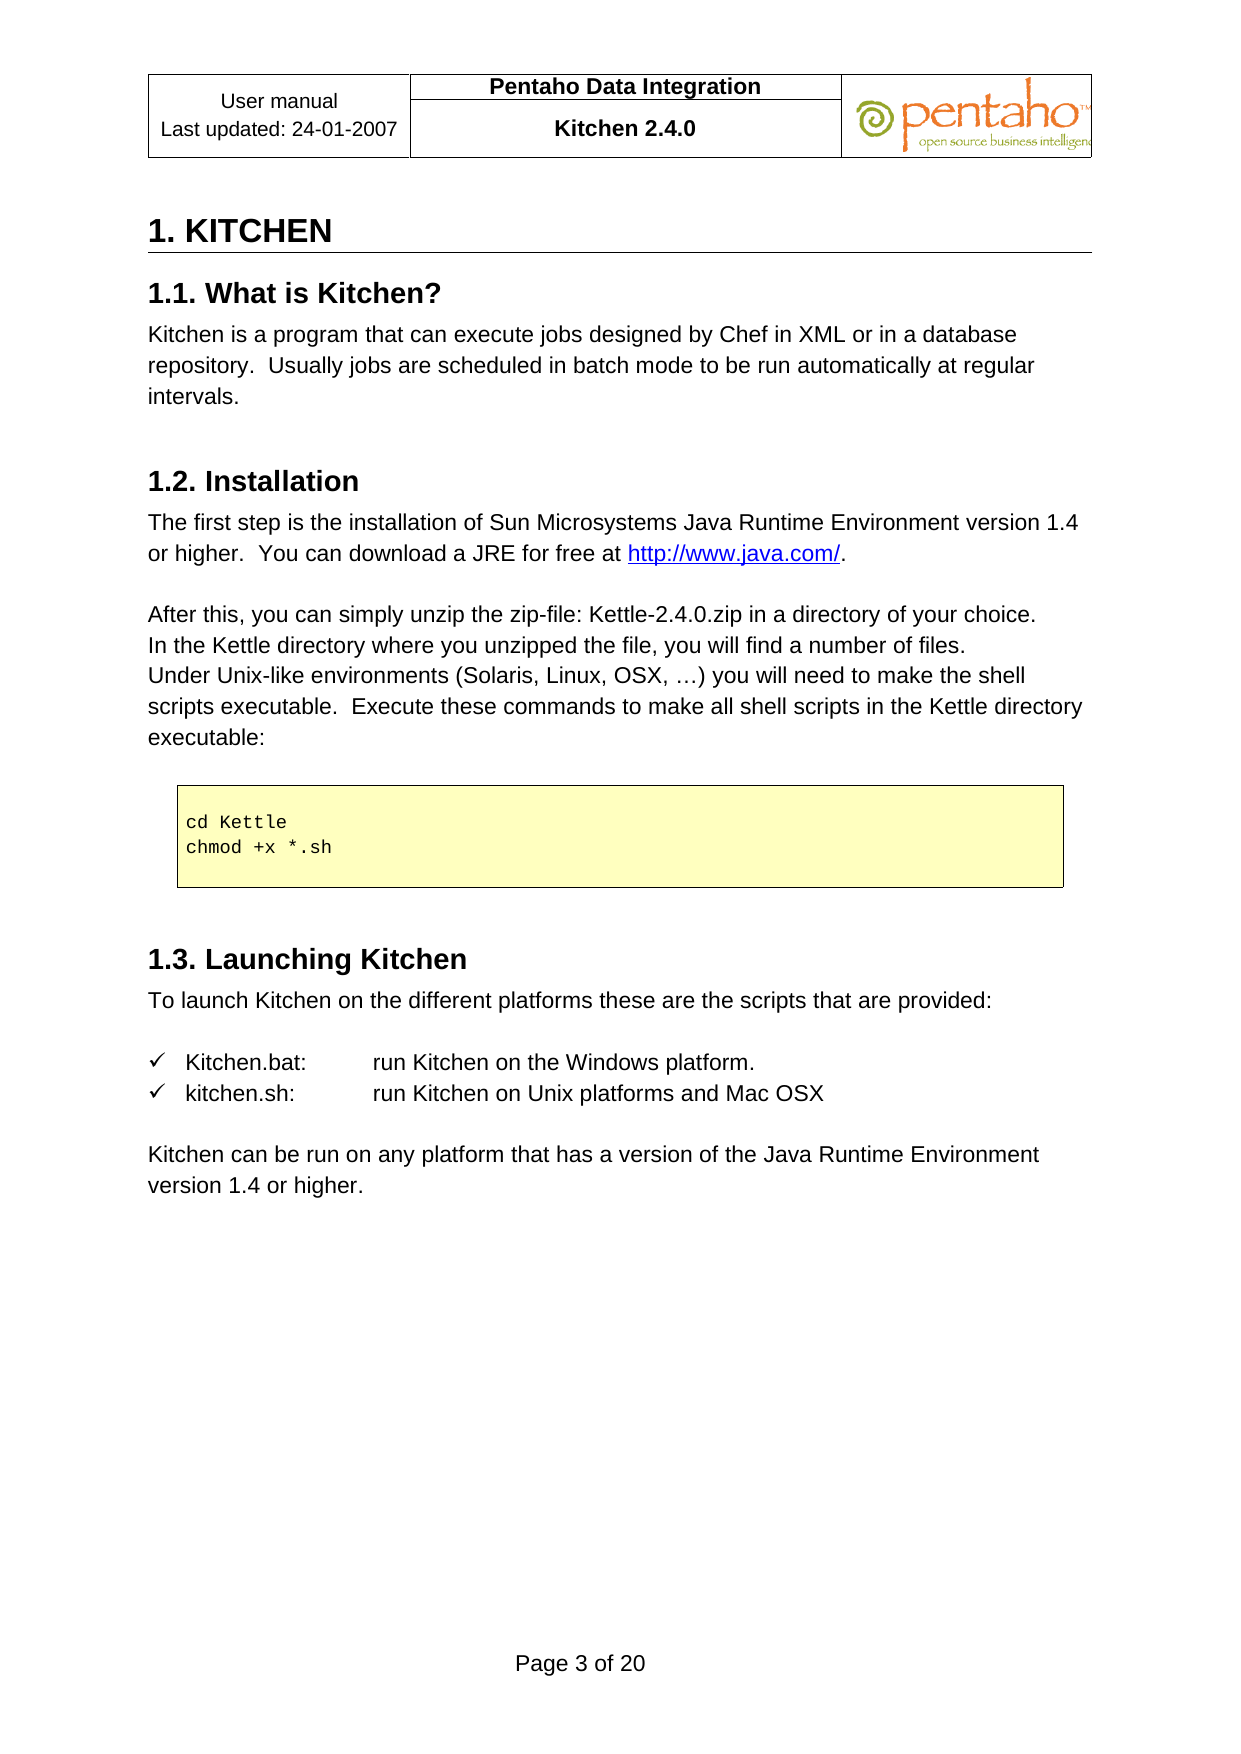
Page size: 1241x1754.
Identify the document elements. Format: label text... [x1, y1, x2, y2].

subtitle What is Kitchen? [148, 277, 1092, 310]
text chmod +x *.sh [178, 836, 1063, 860]
text After this, you can simply unzip the zip-file: Kettle-2.4.0.zip in a directory of your choice. [148, 602, 1092, 627]
subtitle Kitchen [148, 213, 1092, 252]
text In the Kettle directory where you unzipped the file, you will find a number of files. [148, 632, 1092, 658]
text cd Kettle [178, 811, 1063, 834]
list Kitchen.bat: run Kitchen on the Windows platform. [148, 1049, 1092, 1075]
subtitle Installation [148, 464, 1092, 497]
text Kitchen is a program that can execute jobs designed by Chef in XML or in a database repository. Usually jobs are scheduled in batch mode to be run automatically at regular intervals. [148, 322, 1092, 409]
text Kitchen can be run on any platform that has a version of the Java Runtime Environment version 1.4 or higher. [148, 1142, 1092, 1198]
subtitle Launching Kitchen [148, 943, 1092, 976]
text Under Unix-like environments (Solaris, Linux, OSX, …) you will need to make the shell scripts executable. Execute these commands to make all shell scripts in the Kettle directory executable: [148, 663, 1092, 750]
list kitchen.sh: run Kitchen on Unix platforms and Mac OSX [148, 1080, 1092, 1106]
text To launch Kitchen on the different platforms these are the scripts that are provided: [148, 988, 1092, 1014]
text The first step is the installation of Sun Microsystems Java Runtime Environment version 1.4 or higher. You can download a JRE for free at http://www.java.com/. [148, 510, 1092, 566]
